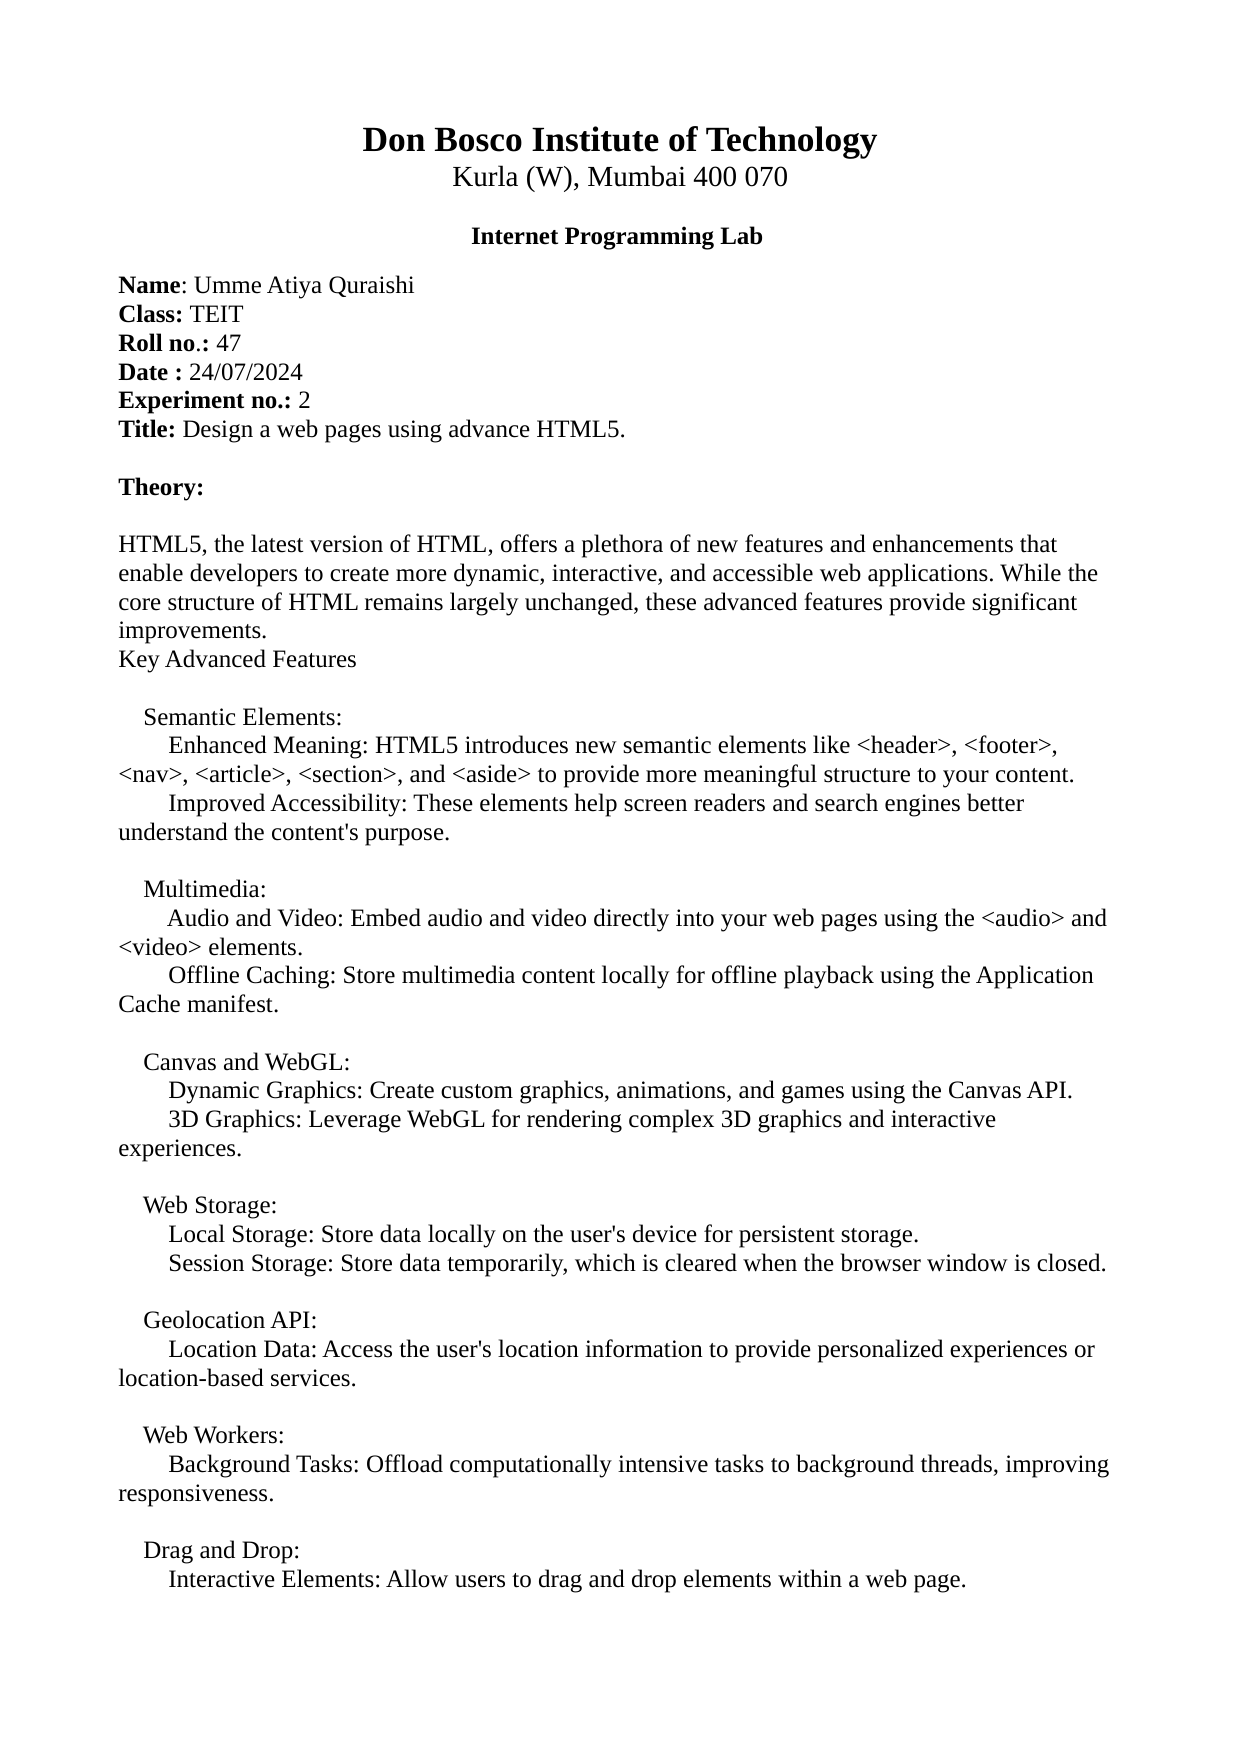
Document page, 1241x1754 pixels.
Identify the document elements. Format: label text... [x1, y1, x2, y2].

text Interactive Elements: Allow users to drag and drop elements within a web page. [118, 1564, 1122, 1593]
text Internet Programming Lab [118, 221, 1122, 250]
text Date : 24/07/2024 [118, 357, 1122, 385]
text Improved Accessibility: These elements help screen readers and search engines better understand the content's purpose. [118, 788, 1122, 845]
text Web Workers: [118, 1420, 1122, 1449]
text Location Data: Access the user's location information to provide personalized experiences or location-based services. [118, 1334, 1122, 1392]
text Geolocation API: [118, 1305, 1122, 1334]
text Key Advanced Features [118, 644, 1122, 673]
text Canvas and WebGL: [118, 1047, 1122, 1075]
text Audio and Video: Embed audio and video directly into your web pages using the <audio> and <video> elements. [118, 903, 1122, 960]
text Local Storage: Store data locally on the user's device for persistent storage. [118, 1219, 1122, 1248]
text Experiment no.: 2 [118, 385, 1122, 414]
text Theory: [118, 472, 1122, 500]
text Semantic Elements: [118, 702, 1122, 730]
text Dynamic Graphics: Create custom graphics, animations, and games using the Canvas API. [118, 1075, 1122, 1104]
text Name: Umme Atiya Quraishi [118, 270, 1122, 299]
text Web Storage: [118, 1190, 1122, 1219]
text Roll no.: 47 [118, 328, 1122, 357]
text HTML5, the latest version of HTML, offers a plethora of new features and enhancements that enable developers to create more dynamic, interactive, and accessible web applications. While the core structure of HTML remains largely unchanged, these advanced features provide significant improvements. [118, 529, 1122, 644]
text Kurla (W), Mumbai 400 070 [118, 159, 1122, 192]
text Title: Design a web pages using advance HTML5. [118, 414, 1122, 443]
text Background Tasks: Offload computationally intensive tasks to background threads, improving responsiveness. [118, 1449, 1122, 1507]
text 3D Graphics: Leverage WebGL for rendering complex 3D graphics and interactive experiences. [118, 1104, 1122, 1162]
text Don Bosco Institute of Technology [118, 118, 1122, 159]
text Drag and Drop: [118, 1535, 1122, 1564]
text Offline Caching: Store multimedia content locally for offline playback using the Application Cache manifest. [118, 960, 1122, 1018]
text Class: TEIT [118, 299, 1122, 328]
text Multimedia: [118, 874, 1122, 903]
text Session Storage: Store data temporarily, which is cleared when the browser window is closed. [118, 1248, 1122, 1277]
text Enhanced Meaning: HTML5 introduces new semantic elements like <header>, <footer>, <nav>, <article>, <section>, and <aside> to provide more meaningful structure to your content. [118, 730, 1122, 788]
